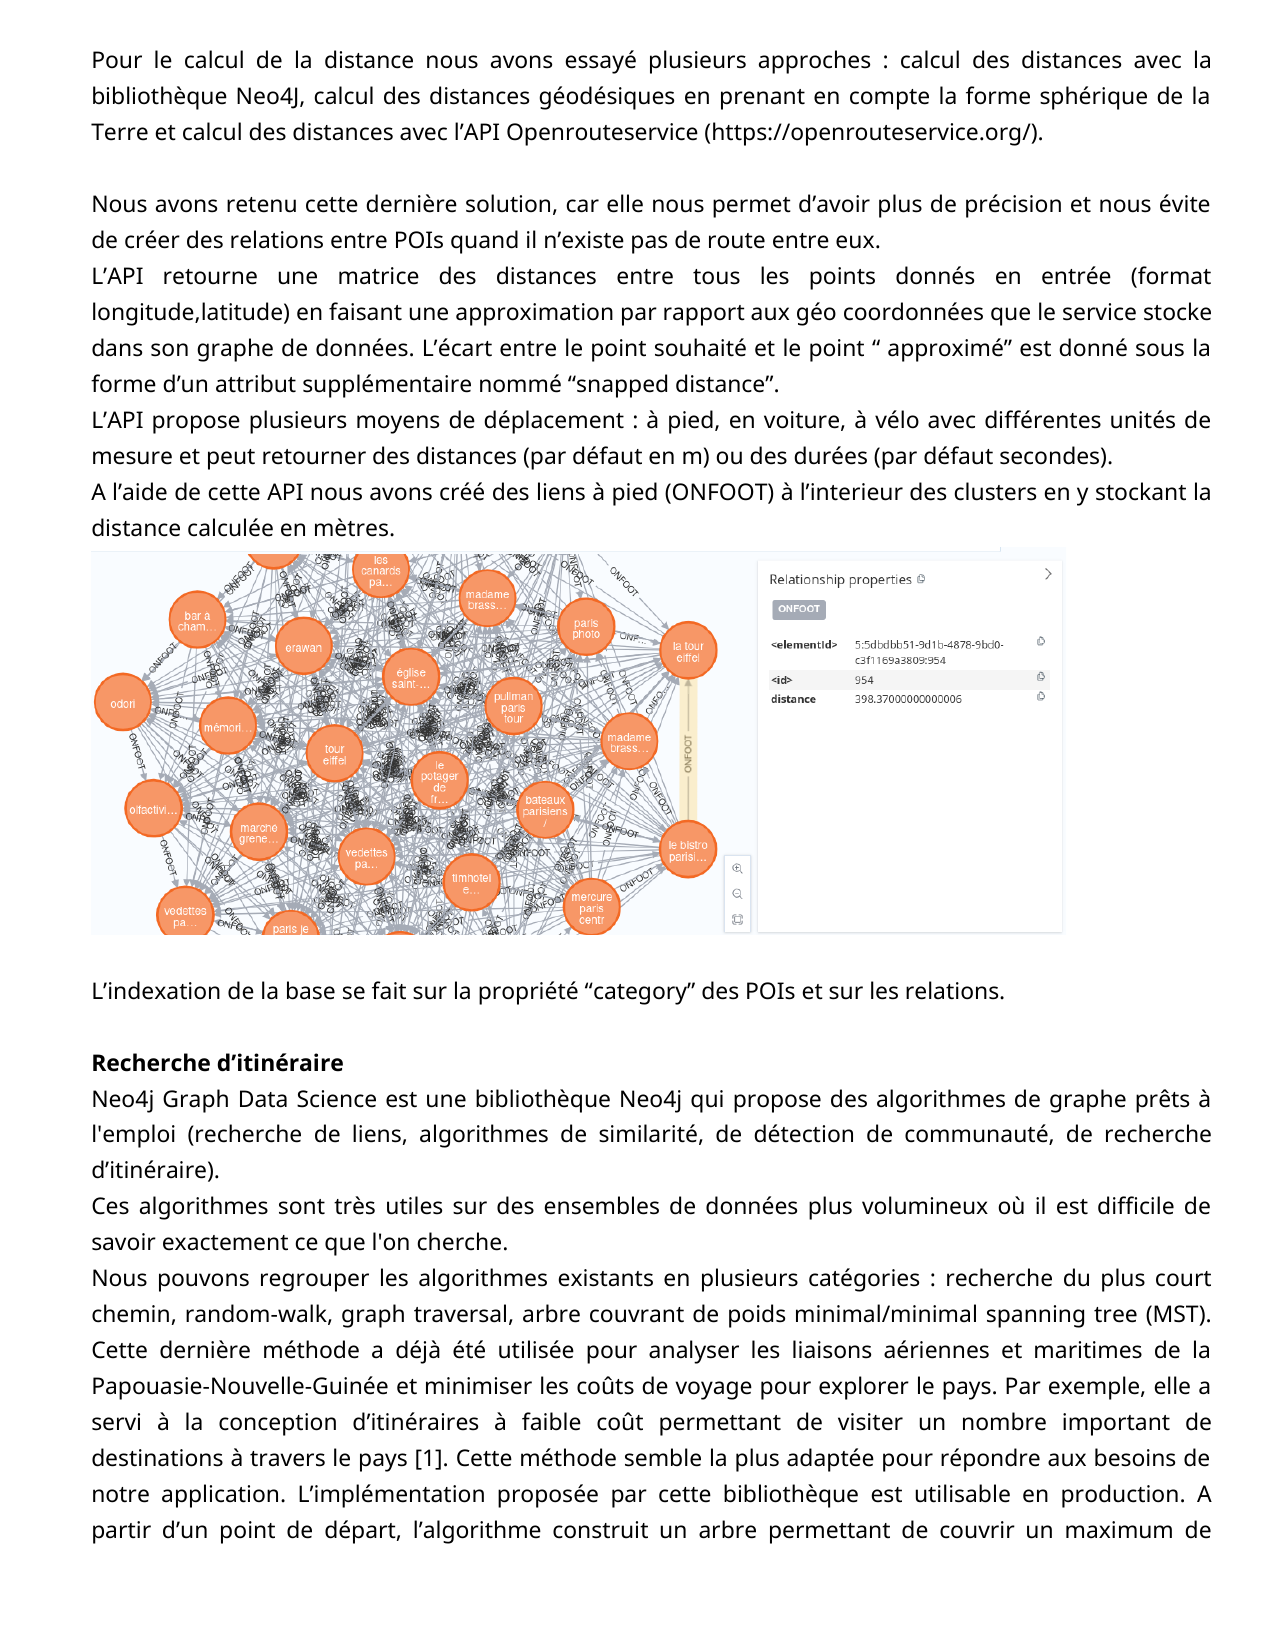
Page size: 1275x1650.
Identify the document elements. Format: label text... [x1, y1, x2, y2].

text L’API retourne une matrice des distances entre tous les points donnés en entrée (format longitude,latitude) en faisant une approximation par rapport aux géo coordonnées que le service stocke dans son graphe de données. L’écart entre le point souhaité et le point “ approximé” est donné sous la forme d’un attribut supplémentaire nommé “snapped distance”. [91, 260, 1213, 399]
text A l’aide de cette API nous avons créé des liens à pied (ONFOOT) à l’interieur des clusters en y stockant la distance calculée en mètres. [91, 476, 1213, 543]
text Ces algorithmes sont très utiles sur des ensembles de données plus volumineux où il est difficile de savoir exactement ce que l'on cherche. [91, 1190, 1213, 1257]
text Recherche d’itinéraire [91, 1047, 1213, 1078]
text L’API propose plusieurs moyens de déplacement : à pied, en voiture, à vélo avec différentes unités de mesure et peut retourner des distances (par défaut en m) ou des durées (par défaut secondes). [91, 404, 1213, 471]
text Nous pouvons regrouper les algorithmes existants en plusieurs catégories : recherche du plus court chemin, random-walk, graph traversal, arbre couvrant de poids minimal/minimal spanning tree (MST). Cette dernière méthode a déjà été utilisée pour analyser les liaisons aériennes et maritimes de la Papouasie-Nouvelle-Guinée et minimiser les coûts de voyage pour explorer le pays. Par exemple, elle a servi à la conception d’itinéraires à faible coût permettant de visiter un nombre important de destinations à travers le pays [1]. Cette méthode semble la plus adaptée pour répondre aux besoins de notre application. L’implémentation proposée par cette bibliothèque est utilisable en production. A partir d’un point de départ, l’algorithme construit un arbre permettant de couvrir un maximum de [91, 1262, 1213, 1545]
picture [91, 547, 1067, 935]
text Nous avons retenu cette dernière solution, car elle nous permet d’avoir plus de précision et nous évite de créer des relations entre POIs quand il n’existe pas de route entre eux. [91, 188, 1213, 255]
text Neo4j Graph Data Science est une bibliothèque Neo4j qui propose des algorithmes de graphe prêts à l'emploi (recherche de liens, algorithmes de similarité, de détection de communauté, de recherche d’itinéraire). [91, 1082, 1213, 1186]
text L’indexation de la base se fait sur la propriété “category” des POIs et sur les relations. [91, 975, 1213, 1006]
text Pour le calcul de la distance nous avons essayé plusieurs approches : calcul des distances avec la bibliothèque Neo4J, calcul des distances géodésiques en prenant en compte la forme sphérique de la Terre et calcul des distances avec l’API Openrouteservice (https://openrouteservice.org/). [91, 44, 1213, 147]
